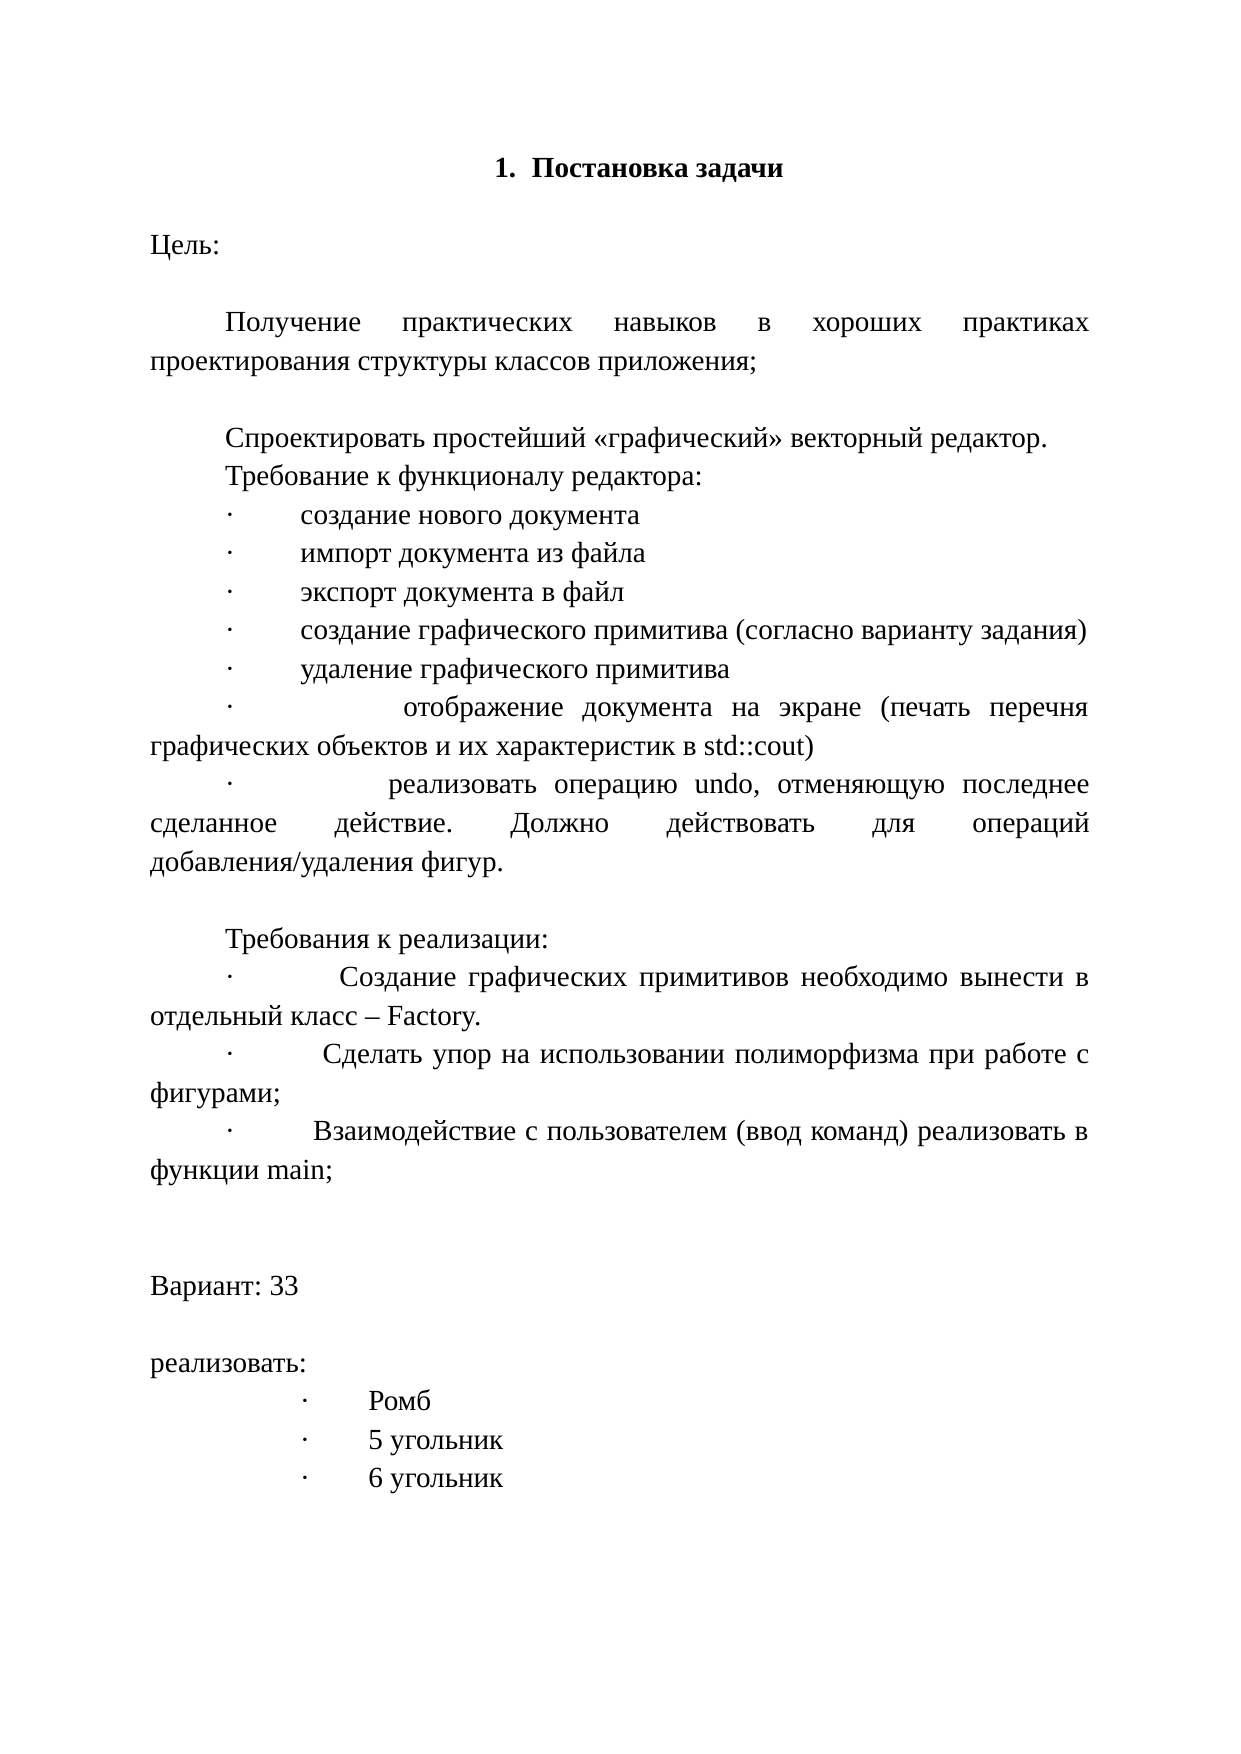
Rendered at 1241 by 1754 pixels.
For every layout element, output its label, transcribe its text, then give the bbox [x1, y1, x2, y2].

text · Сделать упор на использовании полиморфизма при работе с фигурами; [150, 1036, 1090, 1108]
text Вариант: 33 [150, 1268, 1090, 1301]
text реализовать: [150, 1345, 1090, 1378]
text Спроектировать простейший «графический» векторный редактор. [150, 420, 1090, 453]
text · 6 угольник [300, 1460, 1090, 1494]
text · Взаимодействие с пользователем (ввод команд) реализовать в функции main; [150, 1113, 1090, 1186]
text · удаление графического примитива [150, 651, 1090, 684]
text · импорт документа из файла [150, 535, 1090, 569]
text · Ромб [300, 1383, 1090, 1417]
text · 5 угольник [300, 1422, 1090, 1455]
text · создание графического примитива (согласно варианту задания) [150, 612, 1090, 646]
text · реализовать операцию undo, отменяющую последнее сделанное действие. Должно действовать для операций добавления/удаления фигур. [150, 767, 1090, 877]
text Требования к реализации: [150, 921, 1090, 954]
text Получение практических навыков в хороших практиках проектирования структуры классов приложения; [150, 304, 1090, 376]
text · Создание графических примитивов необходимо вынести в отдельный класс – Factory. [150, 959, 1090, 1031]
list Постановка задачи [187, 150, 1090, 183]
text · отображение документа на экране (печать перечня графических объектов и их характеристик в std::cout) [150, 689, 1090, 762]
text Требование к функционалу редактора: [150, 458, 1090, 492]
text Цель: [150, 227, 1090, 261]
text · создание нового документа [150, 497, 1090, 530]
text · экспорт документа в файл [150, 574, 1090, 607]
